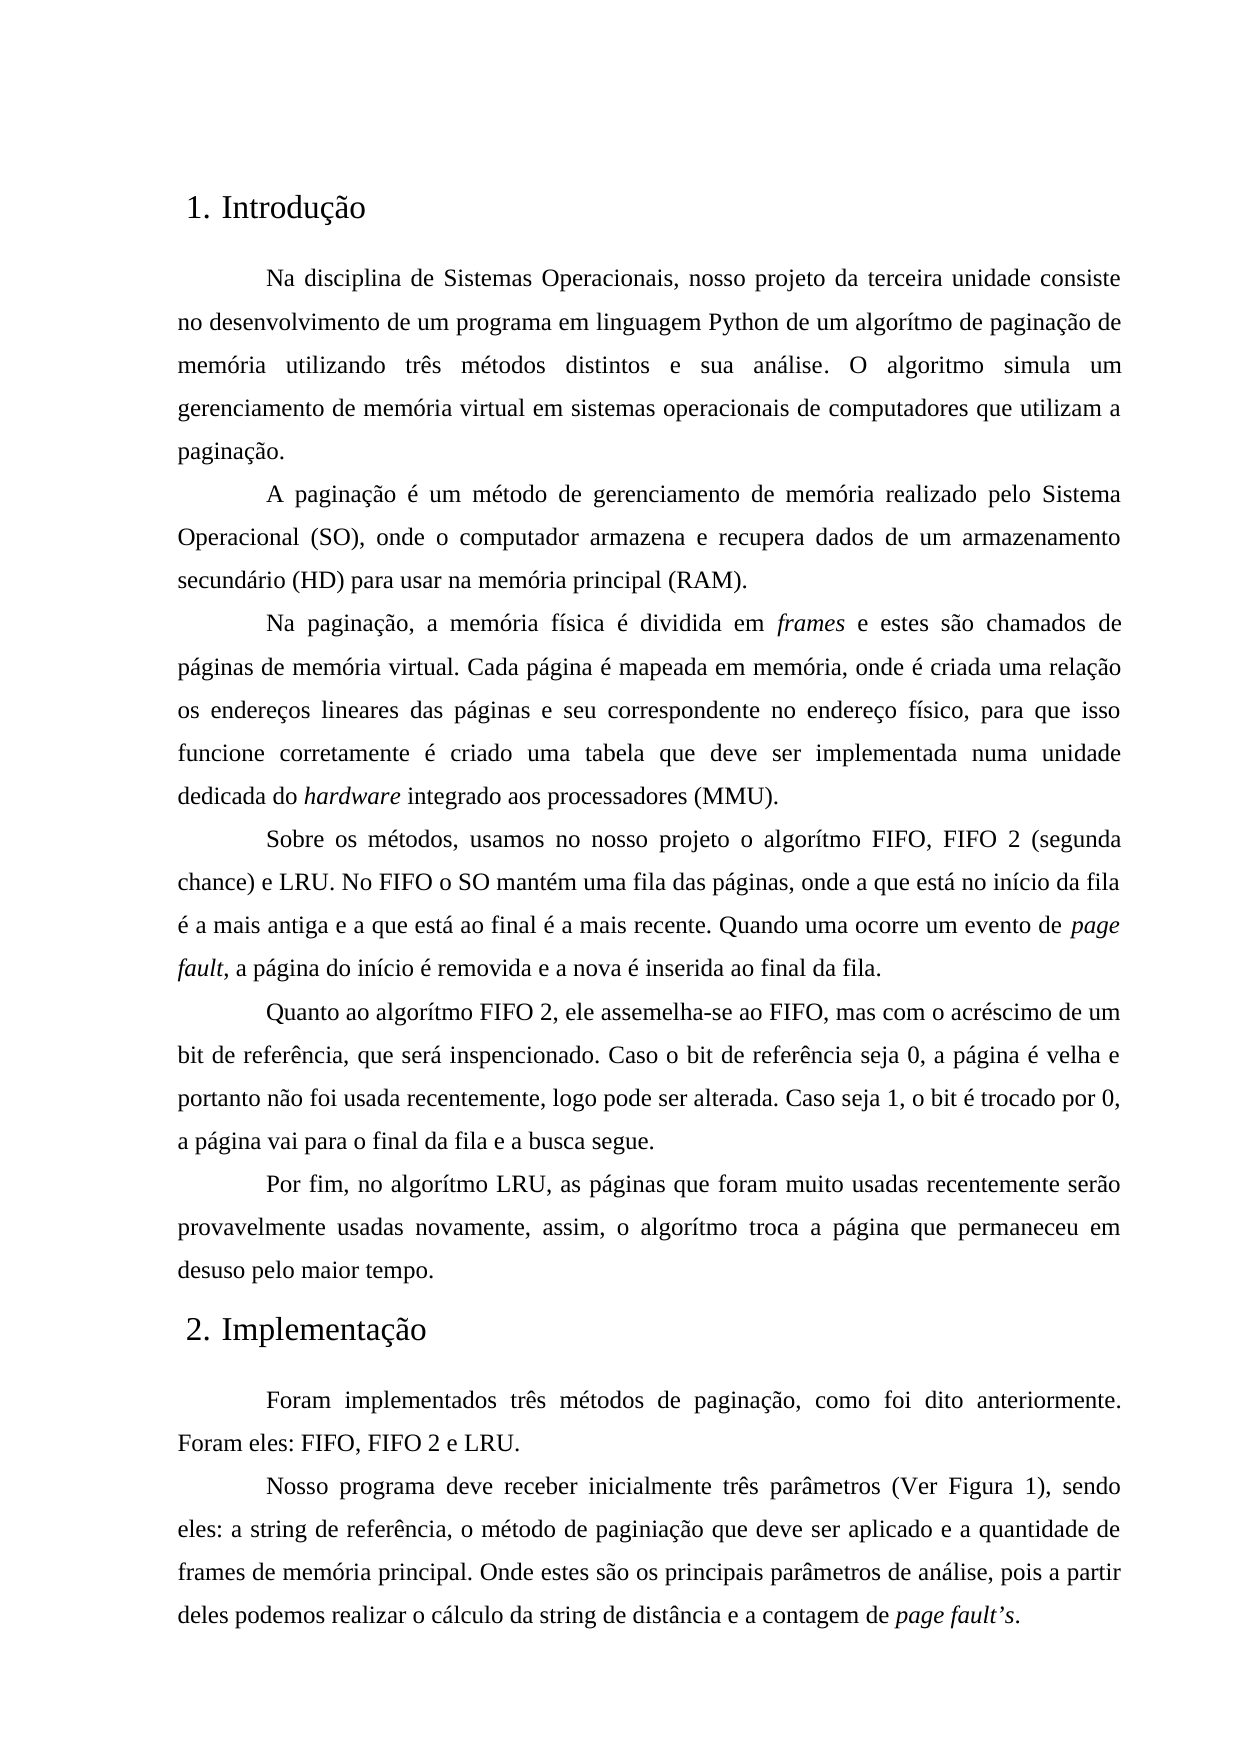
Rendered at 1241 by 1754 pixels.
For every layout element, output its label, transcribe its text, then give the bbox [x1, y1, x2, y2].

text Na disciplina de Sistemas Operacionais, nosso projeto da terceira unidade consiste no desenvolvimento de um programa em linguagem Python de um algorítmo de paginação de memória utilizando três métodos distintos e sua análise. O algoritmo simula um gerenciamento de memória virtual em sistemas operacionais de computadores que utilizam a paginação. [177, 236, 1122, 465]
subtitle Implementação [177, 1309, 1122, 1347]
text Foram implementados três métodos de paginação, como foi dito anteriormente. Foram eles: FIFO, FIFO 2 e LRU. [177, 1358, 1122, 1457]
text Nosso programa deve receber inicialmente três parâmetros (Ver Figura 1), sendo eles: a string de referência, o método de paginiação que deve ser aplicado e a quantidade de frames de memória principal. Onde estes são os principais parâmetros de análise, pois a partir deles podemos realizar o cálculo da string de distância e a contagem de page fault’s. [177, 1471, 1122, 1629]
text Quanto ao algorítmo FIFO 2, ele assemelha-se ao FIFO, mas com o acréscimo de um bit de referência, que será inspencionado. Caso o bit de referência seja 0, a página é velha e portanto não foi usada recentemente, logo pode ser alterada. Caso seja 1, o bit é trocado por 0, a página vai para o final da fila e a busca segue. [177, 997, 1122, 1155]
subtitle Introdução [177, 188, 1122, 226]
text Sobre os métodos, usamos no nosso projeto o algorítmo FIFO, FIFO 2 (segunda chance) e LRU. No FIFO o SO mantém uma fila das páginas, onde a que está no início da fila é a mais antiga e a que está ao final é a mais recente. Quando uma ocorre um evento de page fault, a página do início é removida e a nova é inserida ao final da fila. [177, 824, 1122, 982]
text Na paginação, a memória física é dividida em frames e estes são chamados de páginas de memória virtual. Cada página é mapeada em memória, onde é criada uma relação os endereços lineares das páginas e seu correspondente no endereço físico, para que isso funcione corretamente é criado uma tabela que deve ser implementada numa unidade dedicada do hardware integrado aos processadores (MMU). [177, 608, 1122, 810]
text A paginação é um método de gerenciamento de memória realizado pelo Sistema Operacional (SO), onde o computador armazena e recupera dados de um armazenamento secundário (HD) para usar na memória principal (RAM). [177, 479, 1122, 594]
text Por fim, no algorítmo LRU, as páginas que foram muito usadas recentemente serão provavelmente usadas novamente, assim, o algorítmo troca a página que permaneceu em desuso pelo maior tempo. [177, 1169, 1122, 1284]
